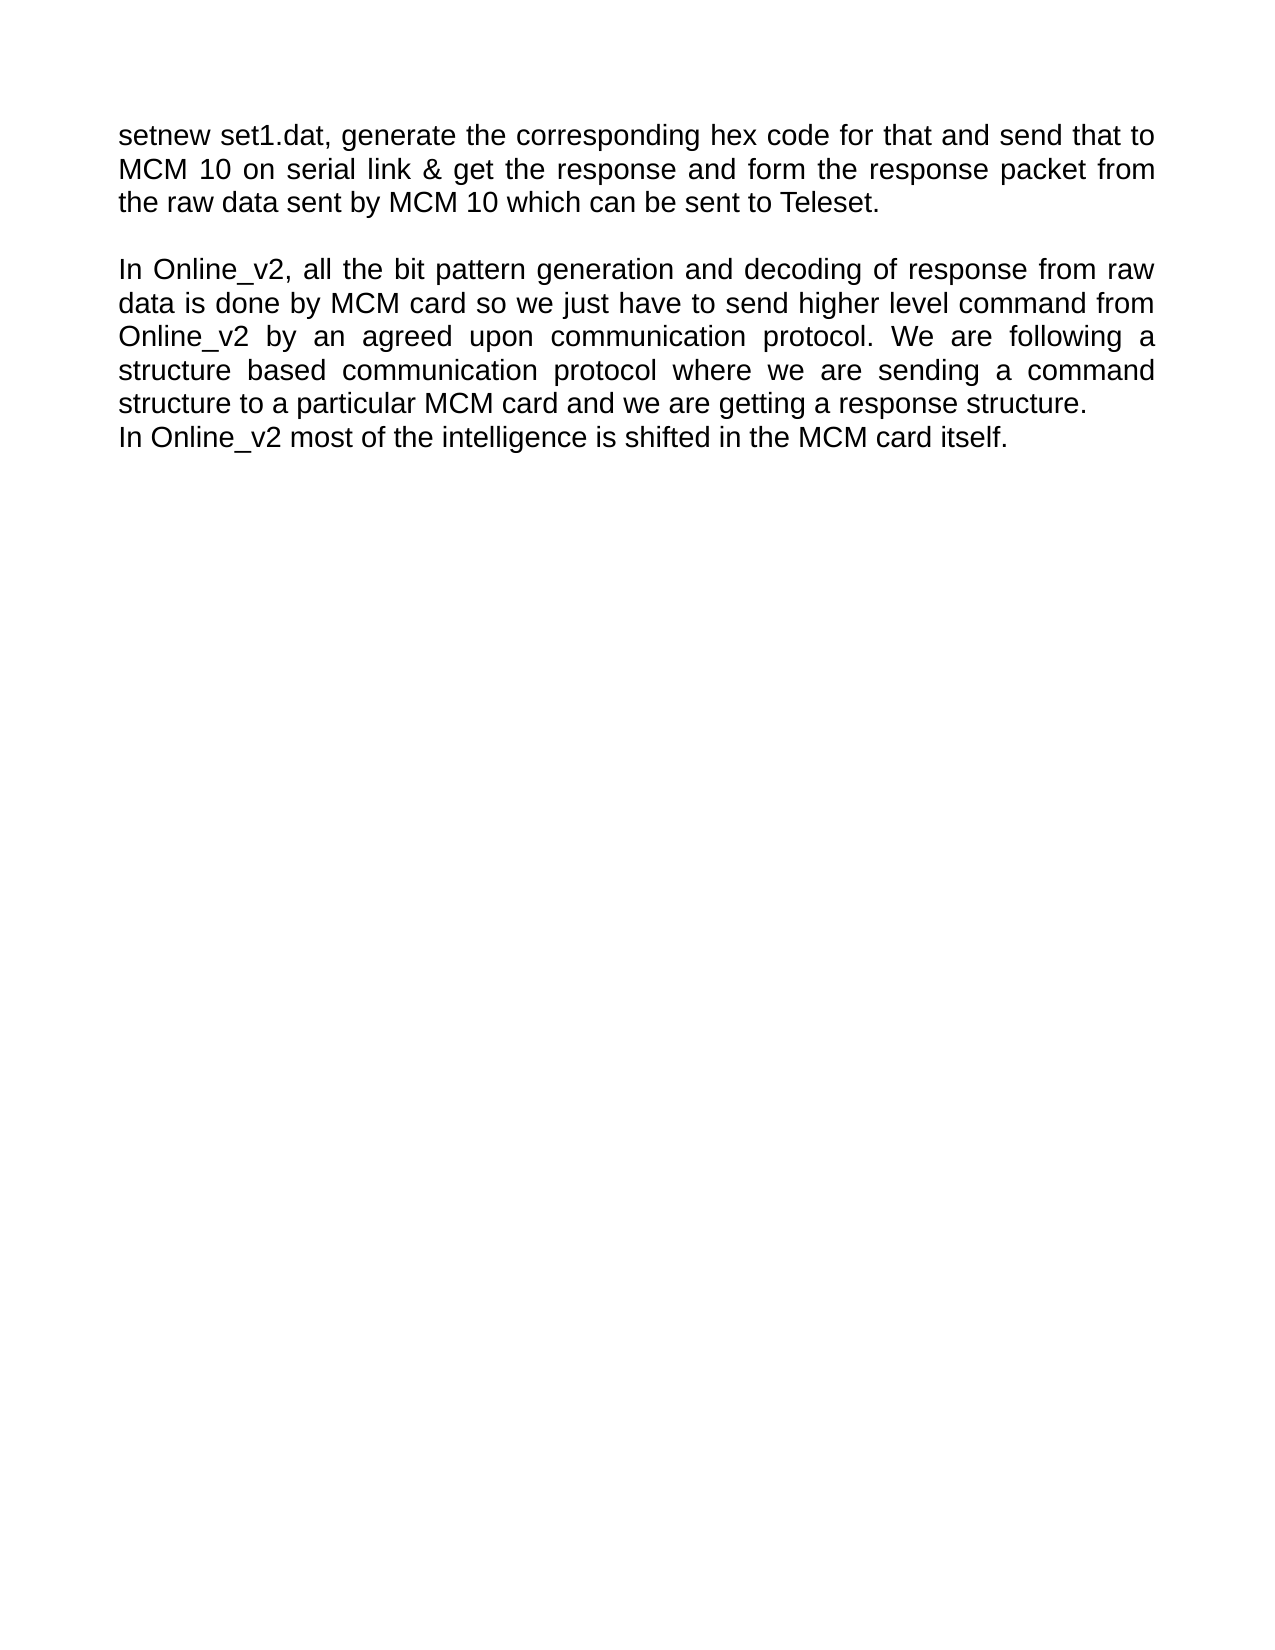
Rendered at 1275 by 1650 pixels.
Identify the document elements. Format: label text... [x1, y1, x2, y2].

text setnew set1.dat, generate the corresponding hex code for that and send that to MCM 10 on serial link & get the response and form the response packet from the raw data sent by MCM 10 which can be sent to Teleset. [118, 118, 1157, 219]
text In Online_v2 most of the intelligence is shifted in the MCM card itself. [118, 420, 1157, 453]
text In Online_v2, all the bit pattern generation and decoding of response from raw data is done by MCM card so we just have to send higher level command from Online_v2 by an agreed upon communication protocol. We are following a structure based communication protocol where we are sending a command structure to a particular MCM card and we are getting a response structure. [118, 252, 1157, 420]
